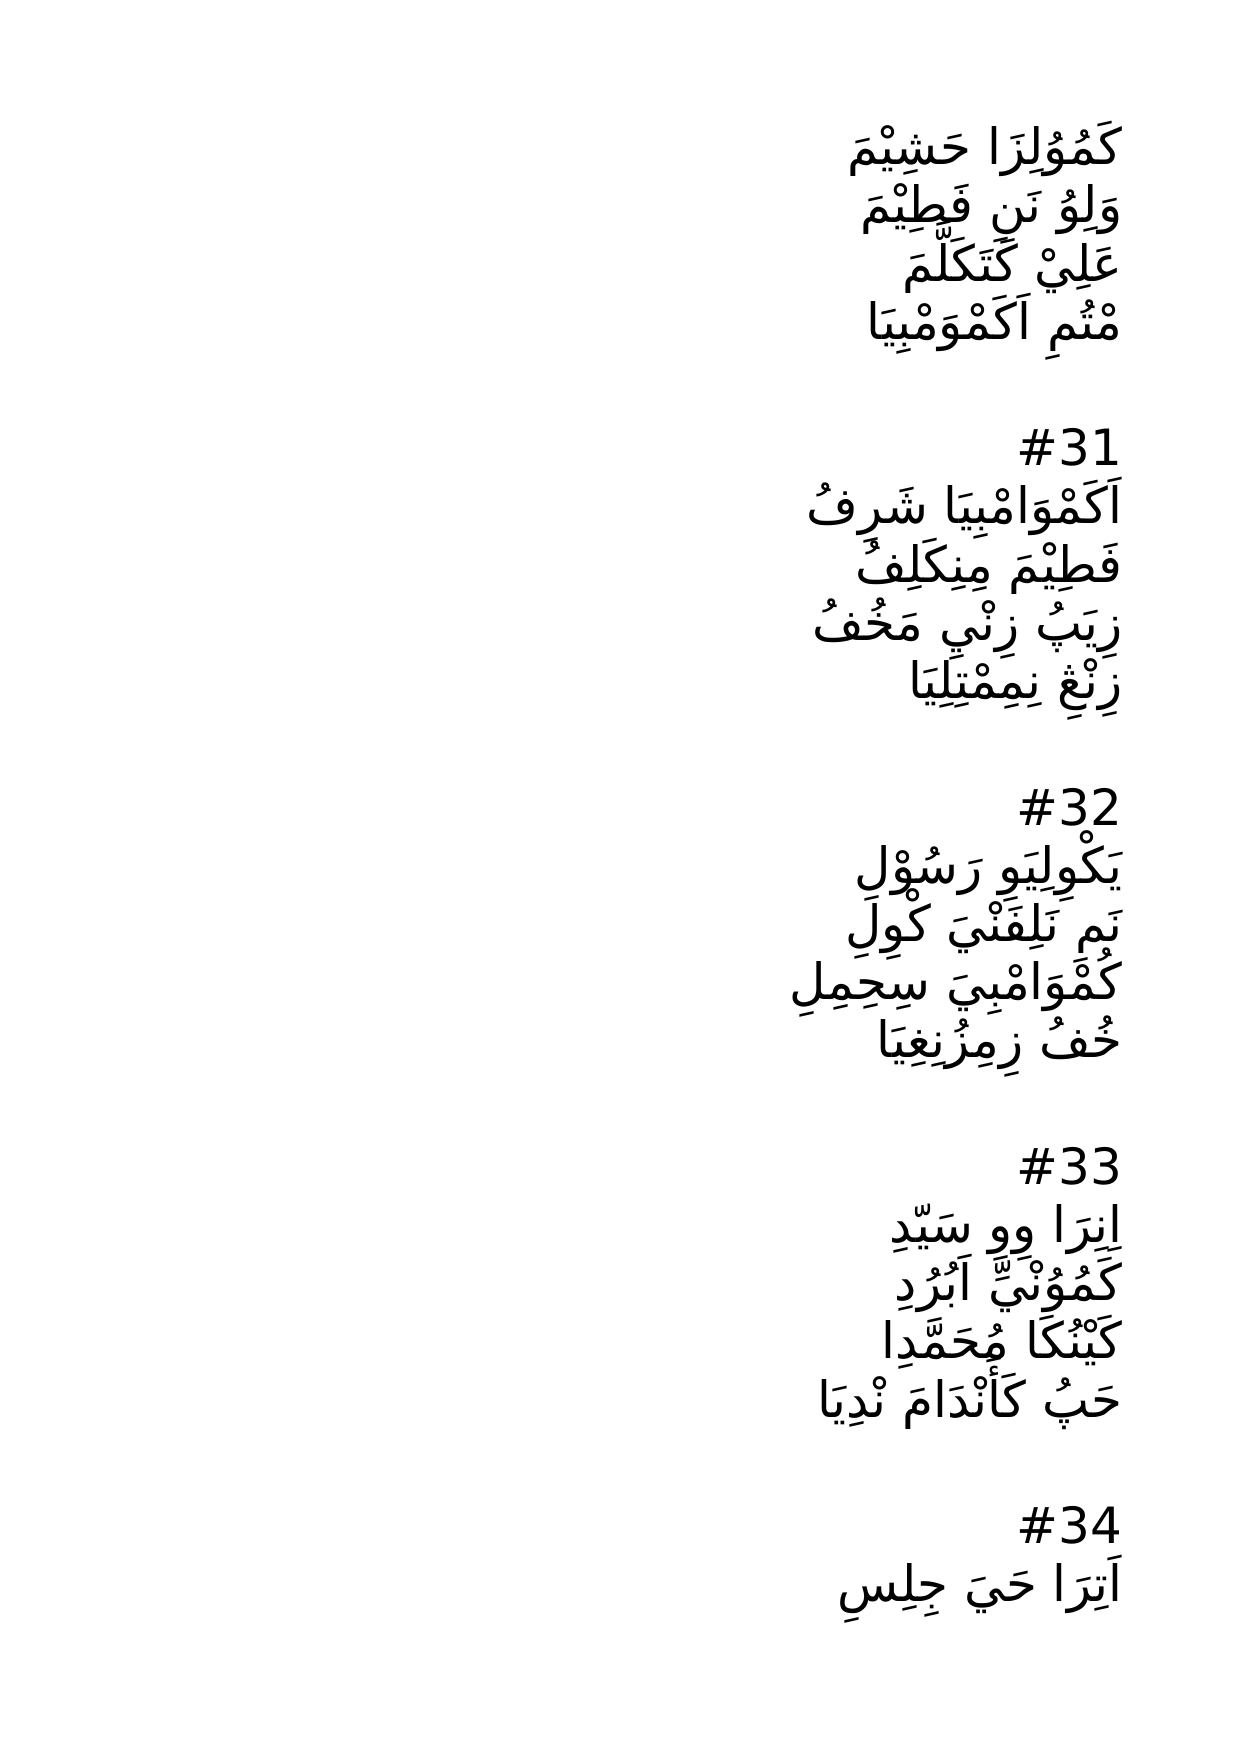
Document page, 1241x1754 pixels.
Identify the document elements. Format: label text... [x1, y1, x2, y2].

text اَكَمْوَامْبِيَا شَرِفُ [118, 477, 1122, 536]
text #33 [118, 1138, 1122, 1196]
text خُفُ زِمِزُنِغِيَا [118, 1011, 1122, 1069]
text اَتِرَا حَيَ جِلِسِ [118, 1555, 1122, 1613]
text اِنِرَا وِوِ سَيّدِ [118, 1196, 1122, 1254]
text حَپُ كَأَنْدَامَ نْدِيَا [118, 1371, 1122, 1429]
text زِيَپُ زِنْيِ مَخُفُ [118, 594, 1122, 652]
text كَيْنُكَا مُحَمَّدِا [118, 1312, 1122, 1371]
text زِنْڠِ نِمِمْتِلِيَا [118, 652, 1122, 710]
text #34 [118, 1497, 1122, 1555]
text #31 [118, 419, 1122, 477]
text وَلِوُ نَنِ فَطِيْمَ [118, 176, 1122, 234]
text كَمُوُنْيِّ اَبُرُدِ [118, 1254, 1122, 1312]
text #32 [118, 778, 1122, 837]
text مْتُمِ اَكَمْوَمْبِيَا [118, 293, 1122, 351]
text فَطِيْمَ مِنِكَلِفُ [118, 536, 1122, 594]
text نَمِ نَلِفَنْيَ كْوِلِ [118, 895, 1122, 953]
text كَمُوُلِزَا حَشِيْمَ [118, 118, 1122, 176]
text يَكْوِلِيَوِ رَسُوْلِ [118, 837, 1122, 895]
text عَلِيْ كَتَكَلَّمَ [118, 234, 1122, 293]
text كُمْوَامْبِيَ سِحِمِلِ [118, 953, 1122, 1011]
